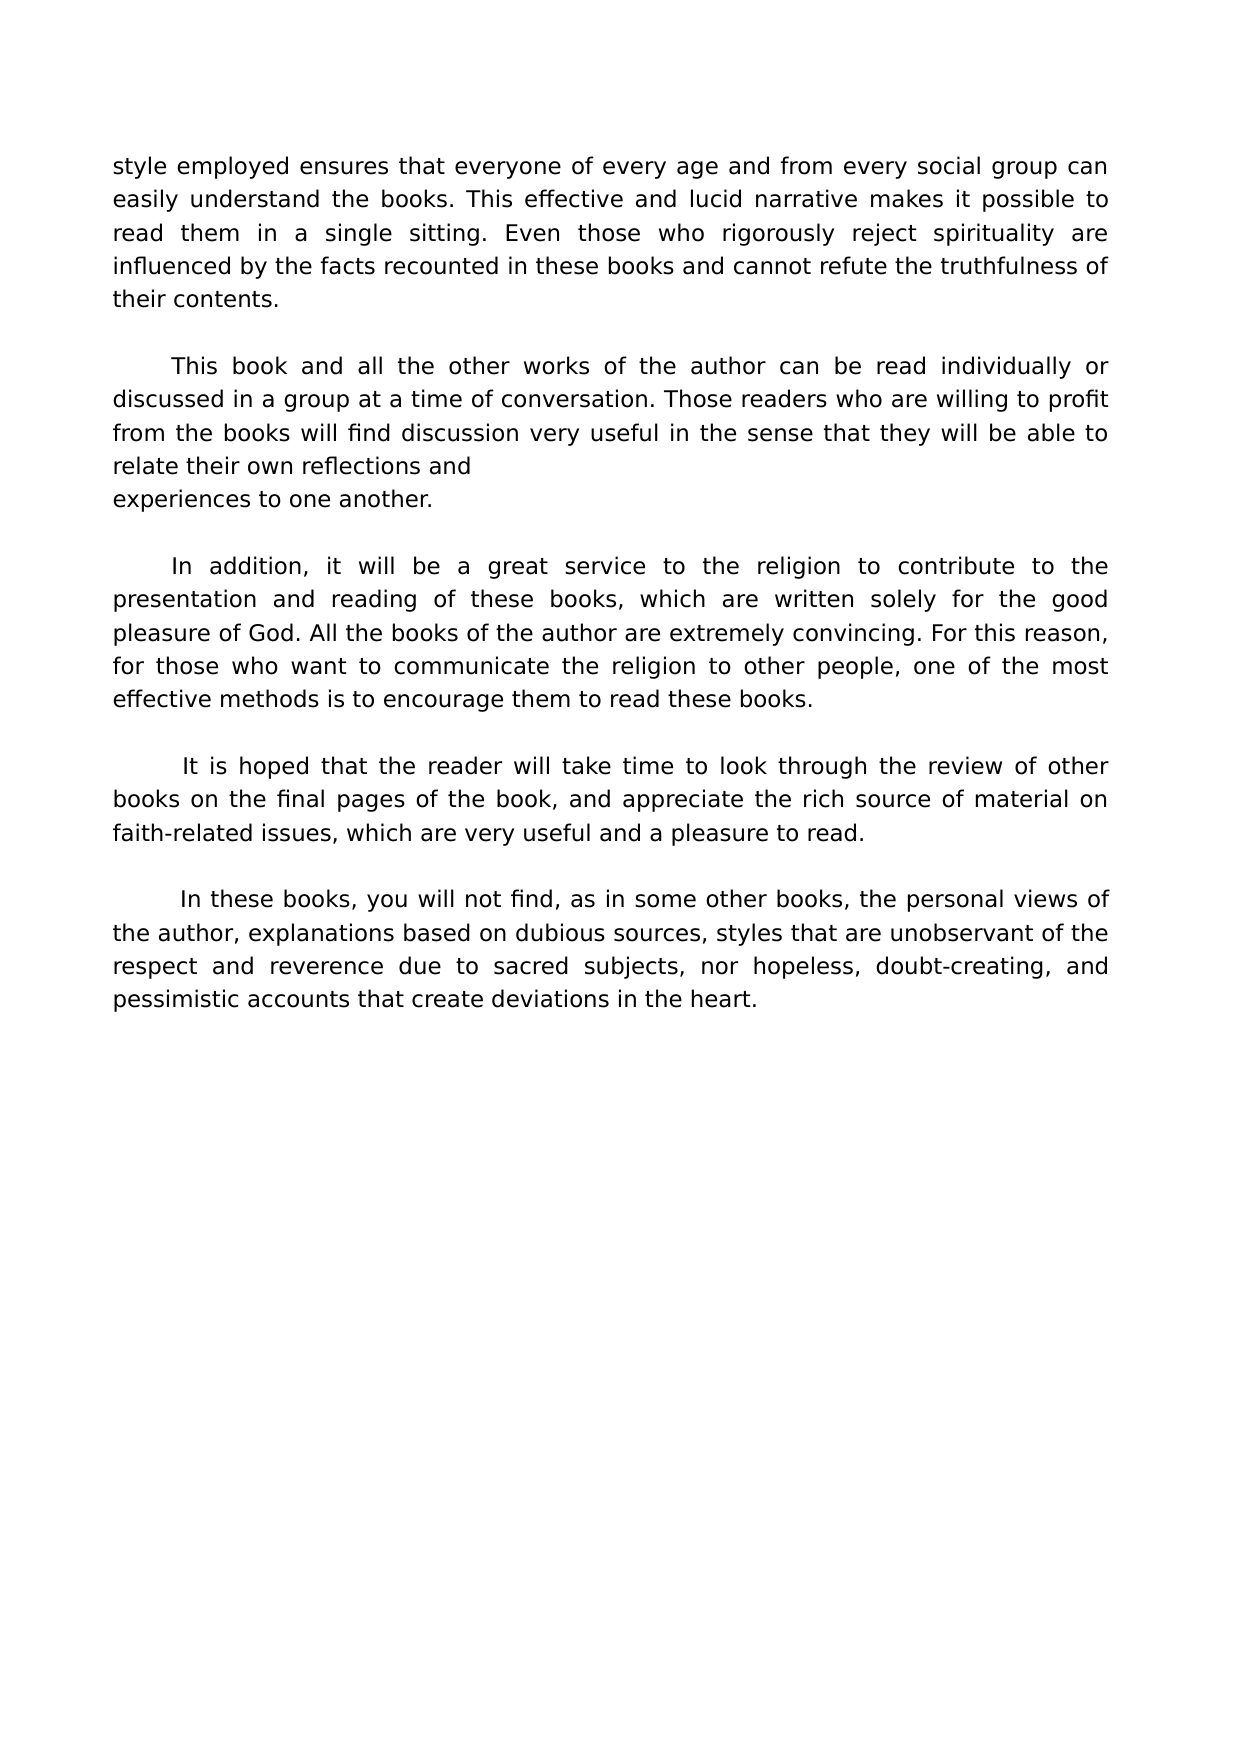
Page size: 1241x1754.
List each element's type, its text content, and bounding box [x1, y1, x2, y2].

text In these books, you will not find, as in some other books, the personal views of the author, explanations based on dubious sources, styles that are unobservant of the respect and reverence due to sacred subjects, nor hopeless, doubt-creating, and pessimistic accounts that create deviations in the heart. [112, 881, 1110, 1014]
text style employed ensures that everyone of every age and from every social group can easily understand the books. This effective and lucid narrative makes it possible to read them in a single sitting. Even those who rigorously reject spirituality are influenced by the facts recounted in these books and cannot refute the truthfulness of their contents. [112, 148, 1110, 314]
text In addition, it will be a great service to the religion to contribute to the presentation and reading of these books, which are written solely for the good pleasure of God. All the books of the author are extremely convincing. For this reason, for those who want to communicate the religion to other people, one of the most effective methods is to encourage them to read these books. [112, 548, 1110, 714]
text experiences to one another. [112, 481, 1110, 514]
text It is hoped that the reader will take time to look through the review of other books on the final pages of the book, and appreciate the rich source of material on faith-related issues, which are very useful and a pleasure to read. [112, 748, 1110, 848]
text This book and all the other works of the author can be read individually or discussed in a group at a time of conversation. Those readers who are willing to profit from the books will find discussion very useful in the sense that they will be able to relate their own reflections and [112, 348, 1110, 481]
